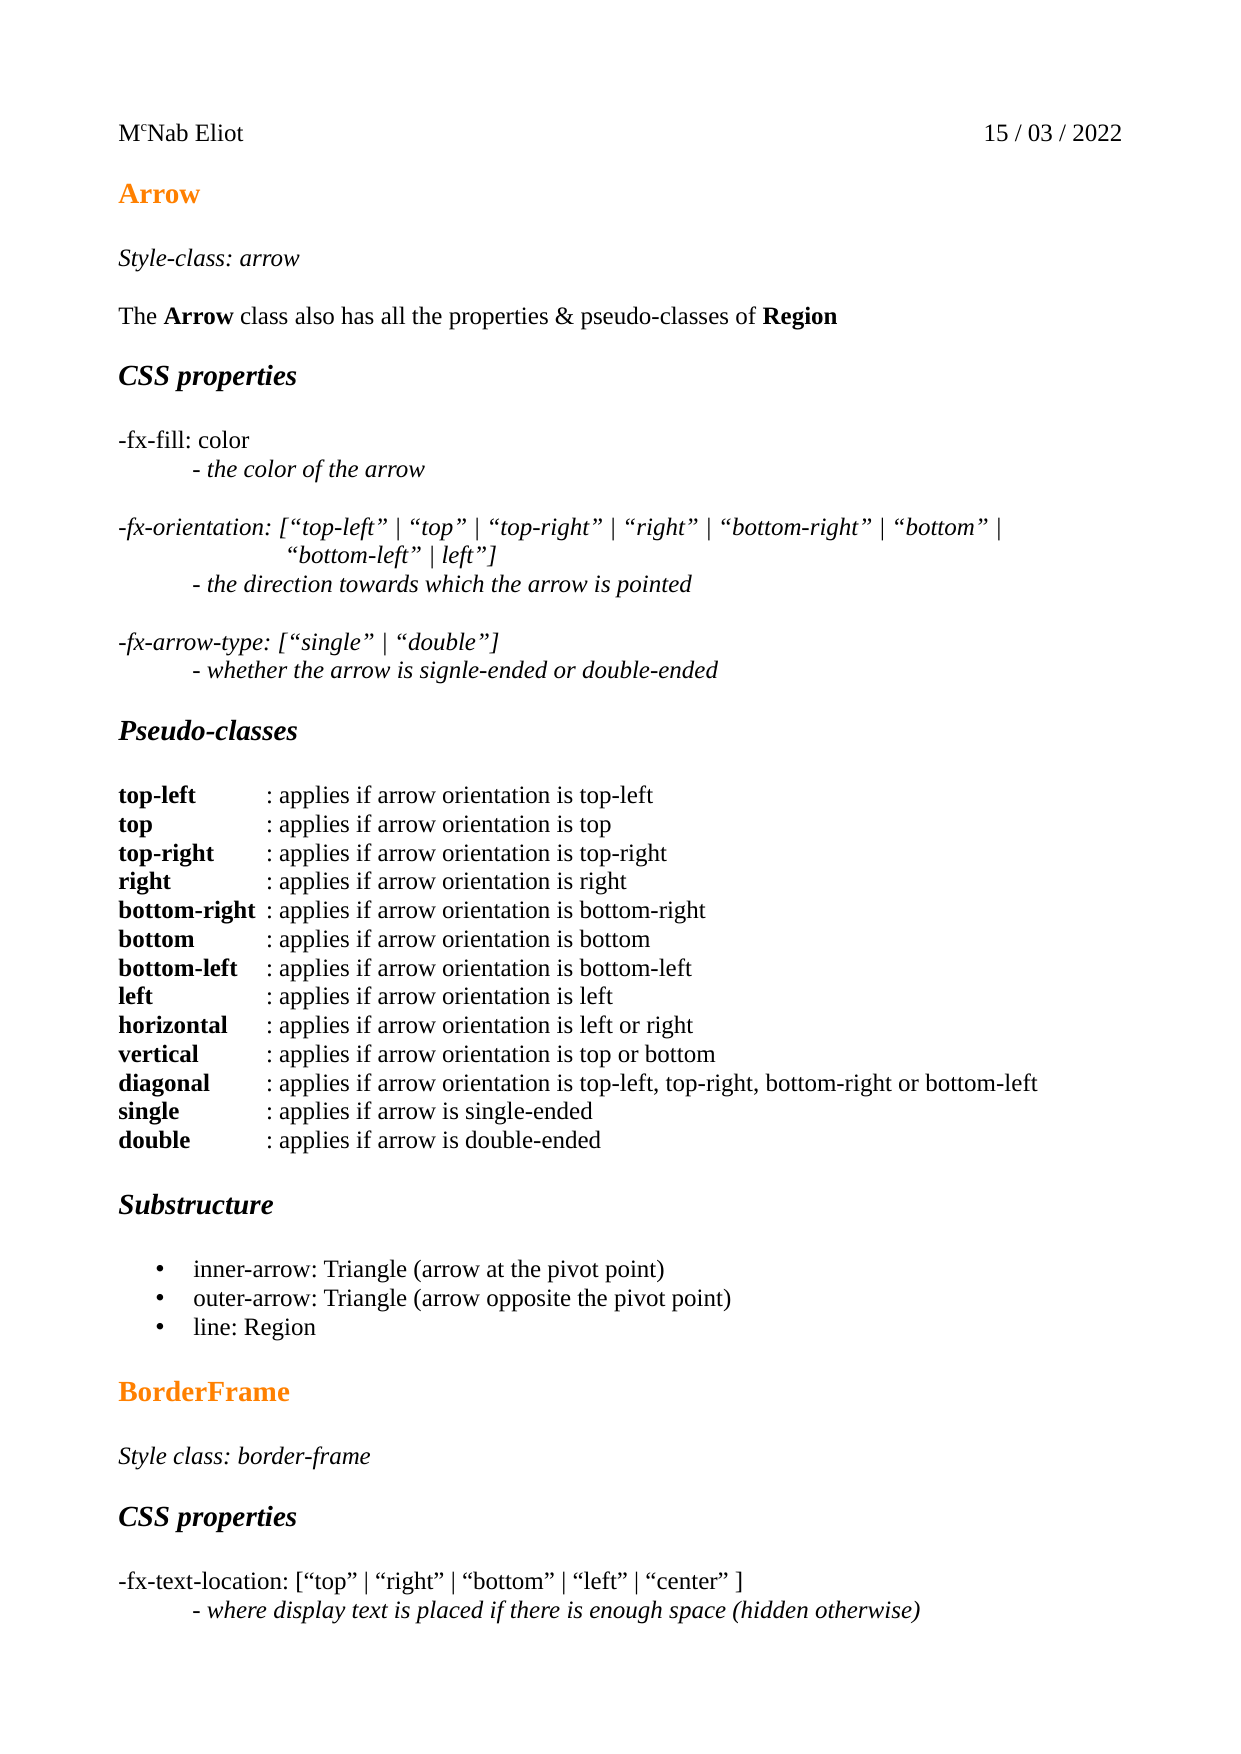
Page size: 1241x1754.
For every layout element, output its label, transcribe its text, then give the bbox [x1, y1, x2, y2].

text right : applies if arrow orientation is right [118, 866, 1122, 895]
text diagonal : applies if arrow orientation is top-left, top-right, bottom-right or bottom-left [118, 1068, 1122, 1096]
text top : applies if arrow orientation is top [118, 809, 1122, 838]
text The Arrow class also has all the properties & pseudo-classes of Region [118, 301, 1122, 330]
text vertical : applies if arrow orientation is top or bottom [118, 1039, 1122, 1068]
text -fx-orientation: [“top-left” | “top” | “top-right” | “right” | “bottom-right” | “bottom” | [118, 512, 1122, 541]
text “bottom-left” | left”] [118, 541, 1122, 569]
text Style class: border-frame [118, 1441, 1122, 1470]
text Pseudo-classes [118, 713, 1122, 747]
list inner-arrow: Triangle (arrow at the pivot point) [156, 1254, 1122, 1283]
text CSS properties [118, 358, 1122, 392]
text - where display text is placed if there is enough space (hidden otherwise) [118, 1595, 1122, 1623]
text -fx-fill: color [118, 426, 1122, 454]
text Style-class: arrow [118, 243, 1122, 272]
text - the direction towards which the arrow is pointed [118, 569, 1122, 598]
text bottom-right : applies if arrow orientation is bottom-right [118, 895, 1122, 924]
text bottom-left : applies if arrow orientation is bottom-left [118, 953, 1122, 981]
text -fx-arrow-type: [“single” | “double”] [118, 627, 1122, 656]
text top-left : applies if arrow orientation is top-left [118, 780, 1122, 809]
text Substructure [118, 1187, 1122, 1221]
text top-right : applies if arrow orientation is top-right [118, 838, 1122, 866]
text CSS properties [118, 1499, 1122, 1532]
text bottom : applies if arrow orientation is bottom [118, 924, 1122, 953]
text BorderFrame [118, 1374, 1122, 1408]
list line: Region [156, 1312, 1122, 1341]
list outer-arrow: Triangle (arrow opposite the pivot point) [156, 1283, 1122, 1312]
text horizontal : applies if arrow orientation is left or right [118, 1010, 1122, 1039]
text - the color of the arrow [118, 454, 1122, 483]
text -fx-text-location: [“top” | “right” | “bottom” | “left” | “center” ] [118, 1566, 1122, 1595]
text - whether the arrow is signle-ended or double-ended [118, 656, 1122, 684]
text Arrow [118, 176, 1122, 210]
text left : applies if arrow orientation is left [118, 981, 1122, 1010]
text single : applies if arrow is single-ended [118, 1096, 1122, 1125]
text double : applies if arrow is double-ended [118, 1125, 1122, 1154]
